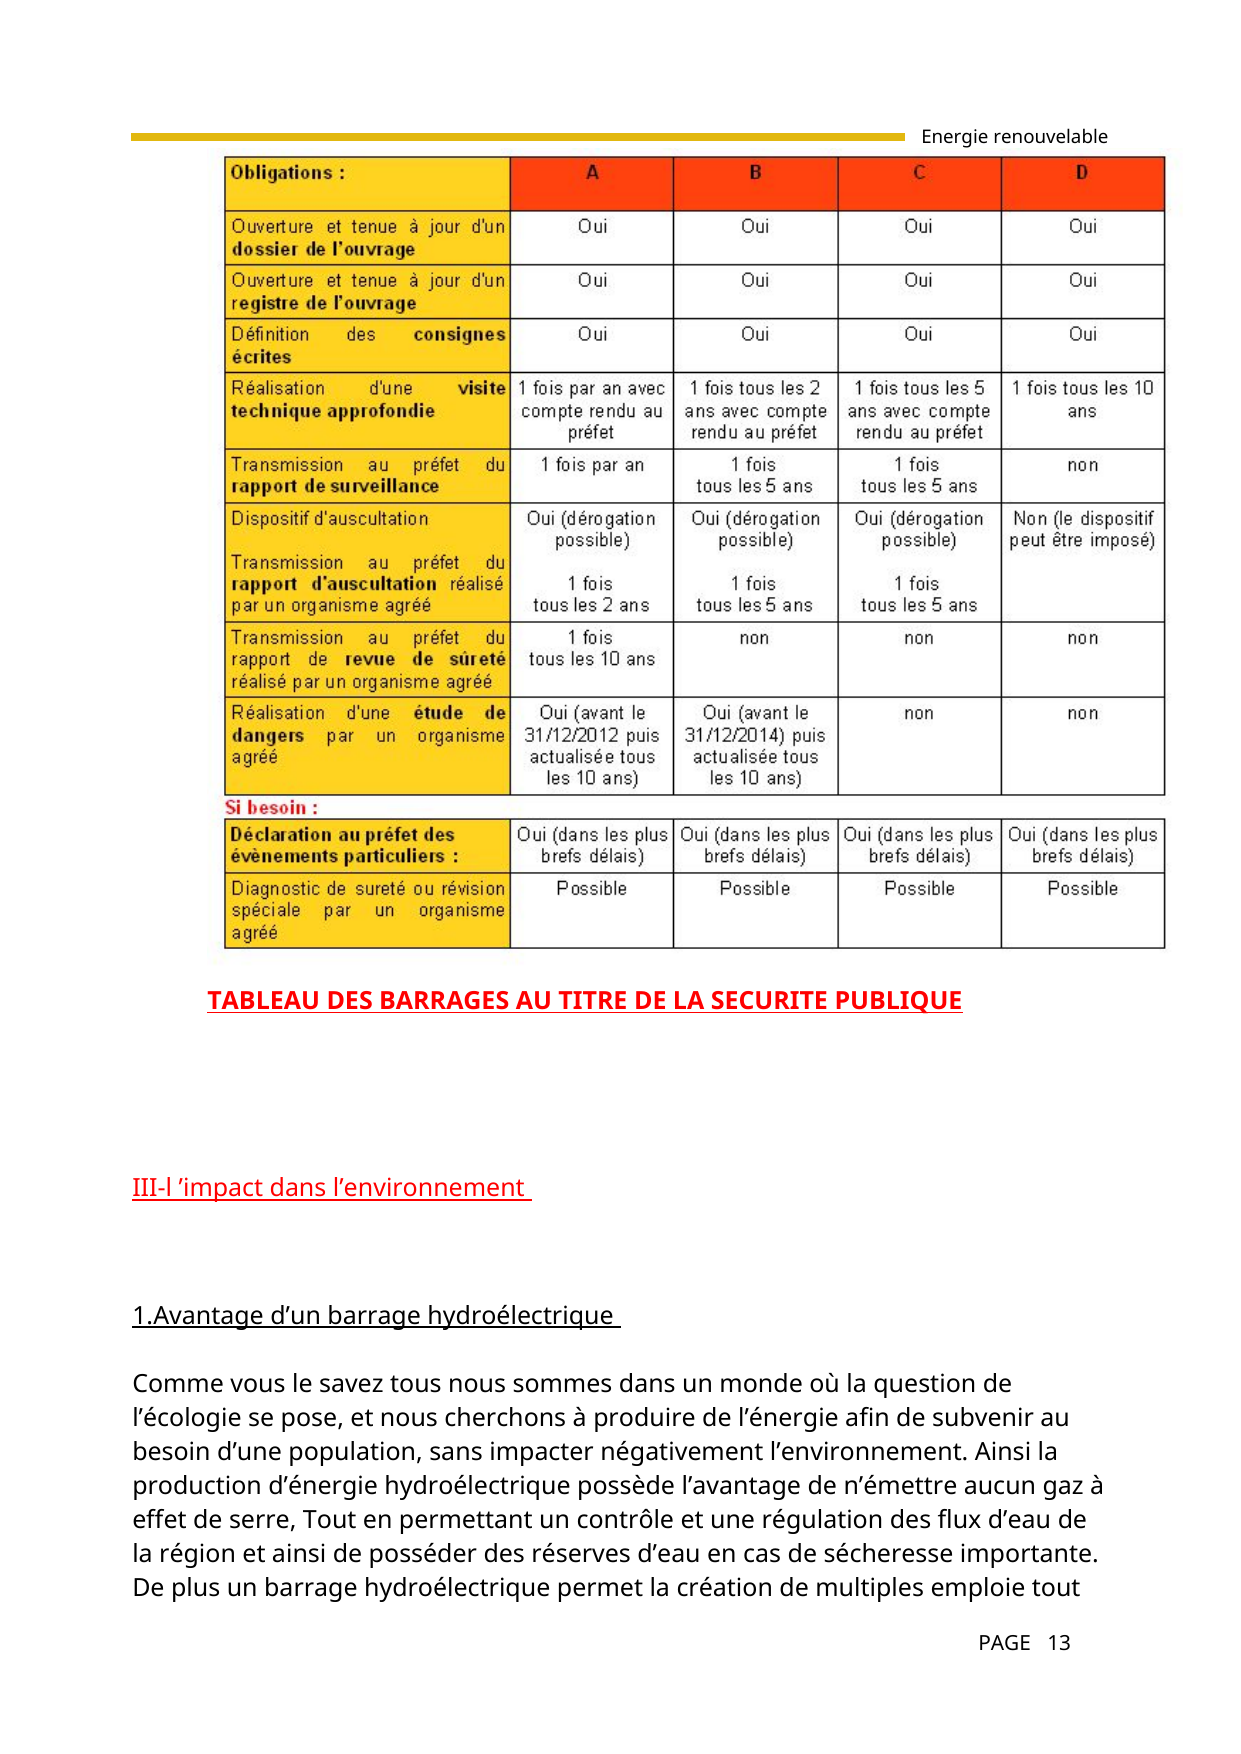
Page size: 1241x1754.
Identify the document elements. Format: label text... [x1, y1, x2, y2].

list TABLEAU DES BARRAGES AU TITRE DE LA SECURITE PUBLIQUE [207, 983, 1108, 1017]
picture [207, 148, 1184, 966]
text III-l ’impact dans l’environnement [132, 1136, 1108, 1272]
text 1.Avantage d’un barrage hydroélectrique Comme vous le savez tous nous sommes dans un monde où la question de l’écologie se pose, et nous cherchons à produire de l’énergie afin de subvenir au besoin d’une population, sans impacter négativement l’environnement. Ainsi la production d’énergie hydroélectrique possède l’avantage de n’émettre aucun gaz à effet de serre, Tout en permettant un contrôle et une régulation des flux d’eau de la région et ainsi de posséder des réserves d’eau en cas de sécheresse importante. De plus un barrage hydroélectrique permet la création de multiples emploie tout [132, 1297, 1108, 1604]
